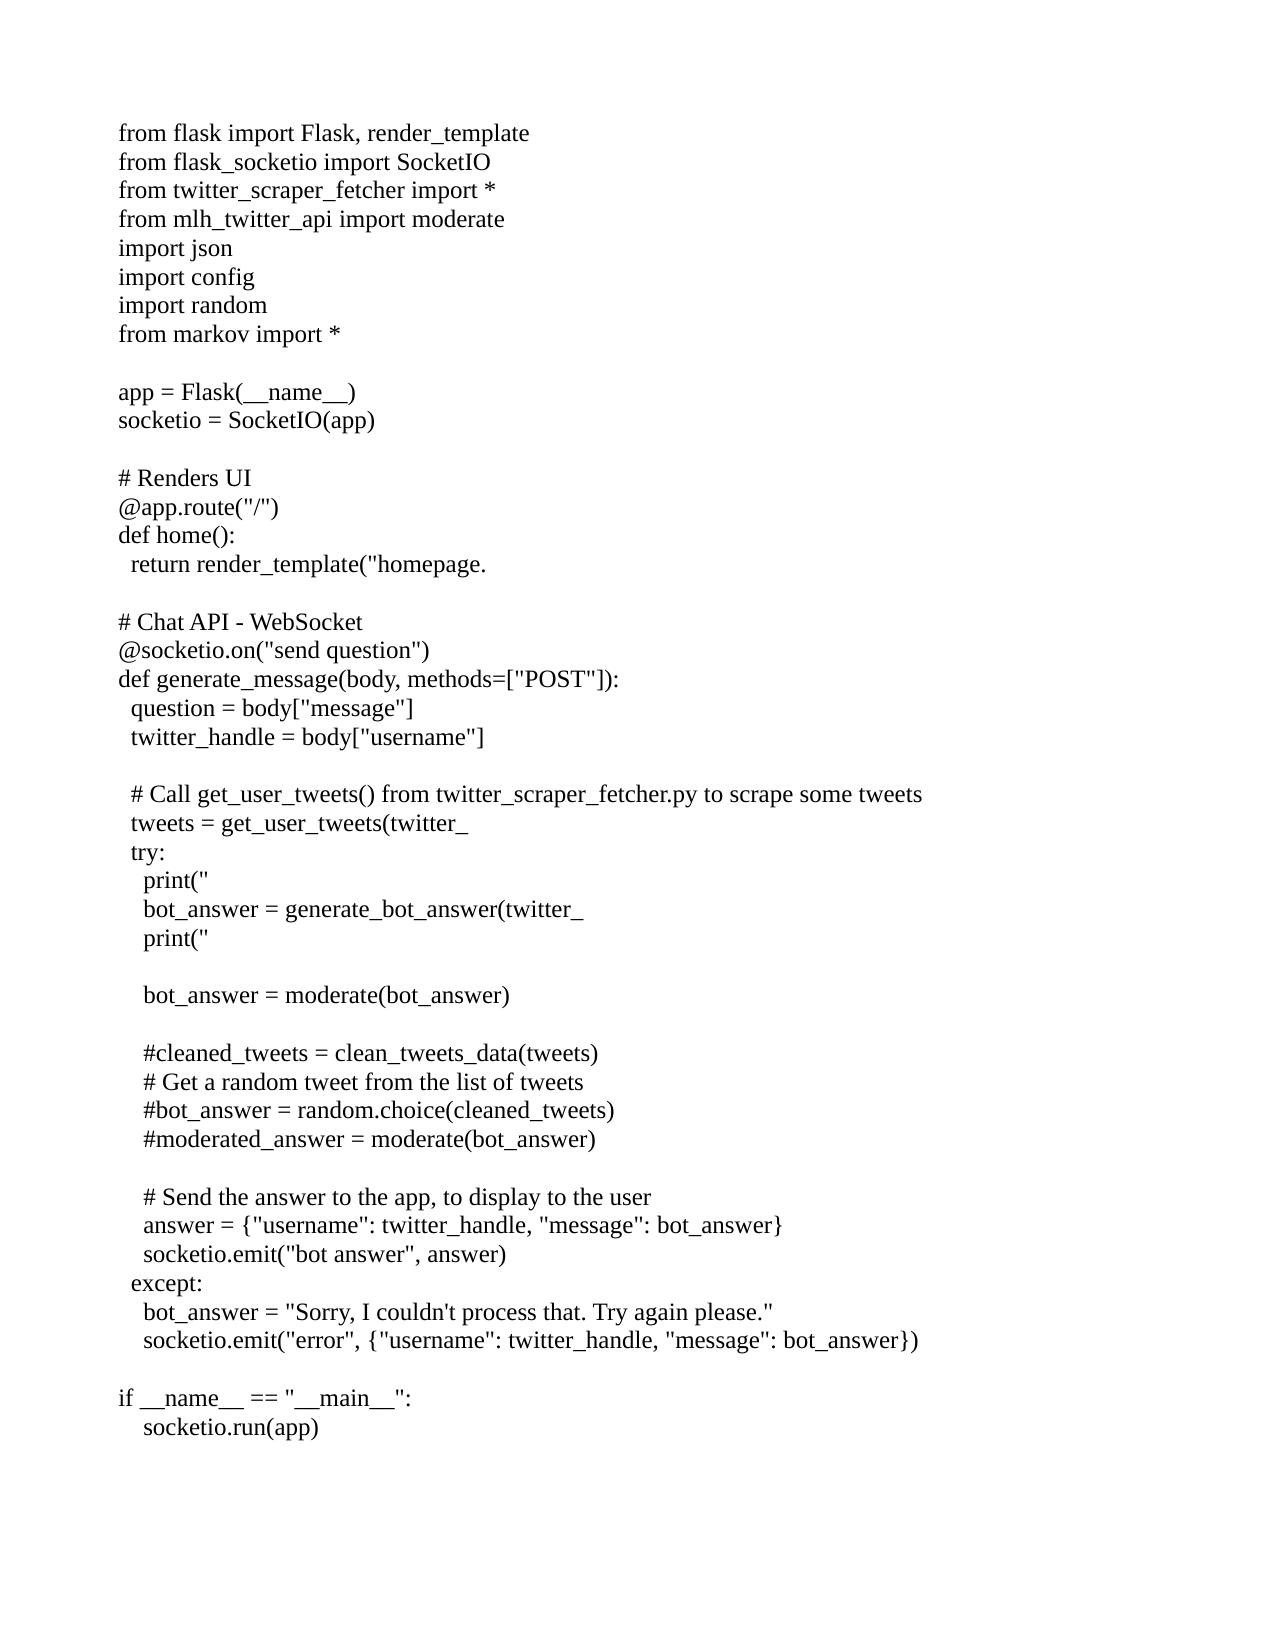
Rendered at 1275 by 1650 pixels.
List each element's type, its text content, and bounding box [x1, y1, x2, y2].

text from flask import Flask, render_template from flask_socketio import SocketIO from twitter_scraper_fetcher import * from mlh_twitter_api import moderate import json import config import random from markov import * app = Flask(__name__) socketio = SocketIO(app) # Renders UI @app.route("/") def home(): return render_template("homepage. # Chat API - WebSocket @socketio.on("send question") def generate_message(body, methods=["POST"]): question = body["message"] twitter_handle = body["username"] # Call get_user_tweets() from twitter_scraper_fetcher.py to scrape some tweets tweets = get_user_tweets(twitter_ try: print(" bot_answer = generate_bot_answer(twitter_ print(" bot_answer = moderate(bot_answer) #cleaned_tweets = clean_tweets_data(tweets) # Get a random tweet from the list of tweets #bot_answer = random.choice(cleaned_tweets) #moderated_answer = moderate(bot_answer) # Send the answer to the app, to display to the user answer = {"username": twitter_handle, "message": bot_answer} socketio.emit("bot answer", answer) except: bot_answer = "Sorry, I couldn't process that. Try again please." socketio.emit("error", {"username": twitter_handle, "message": bot_answer}) if __name__ == "__main__": socketio.run(app) [118, 118, 1157, 1441]
